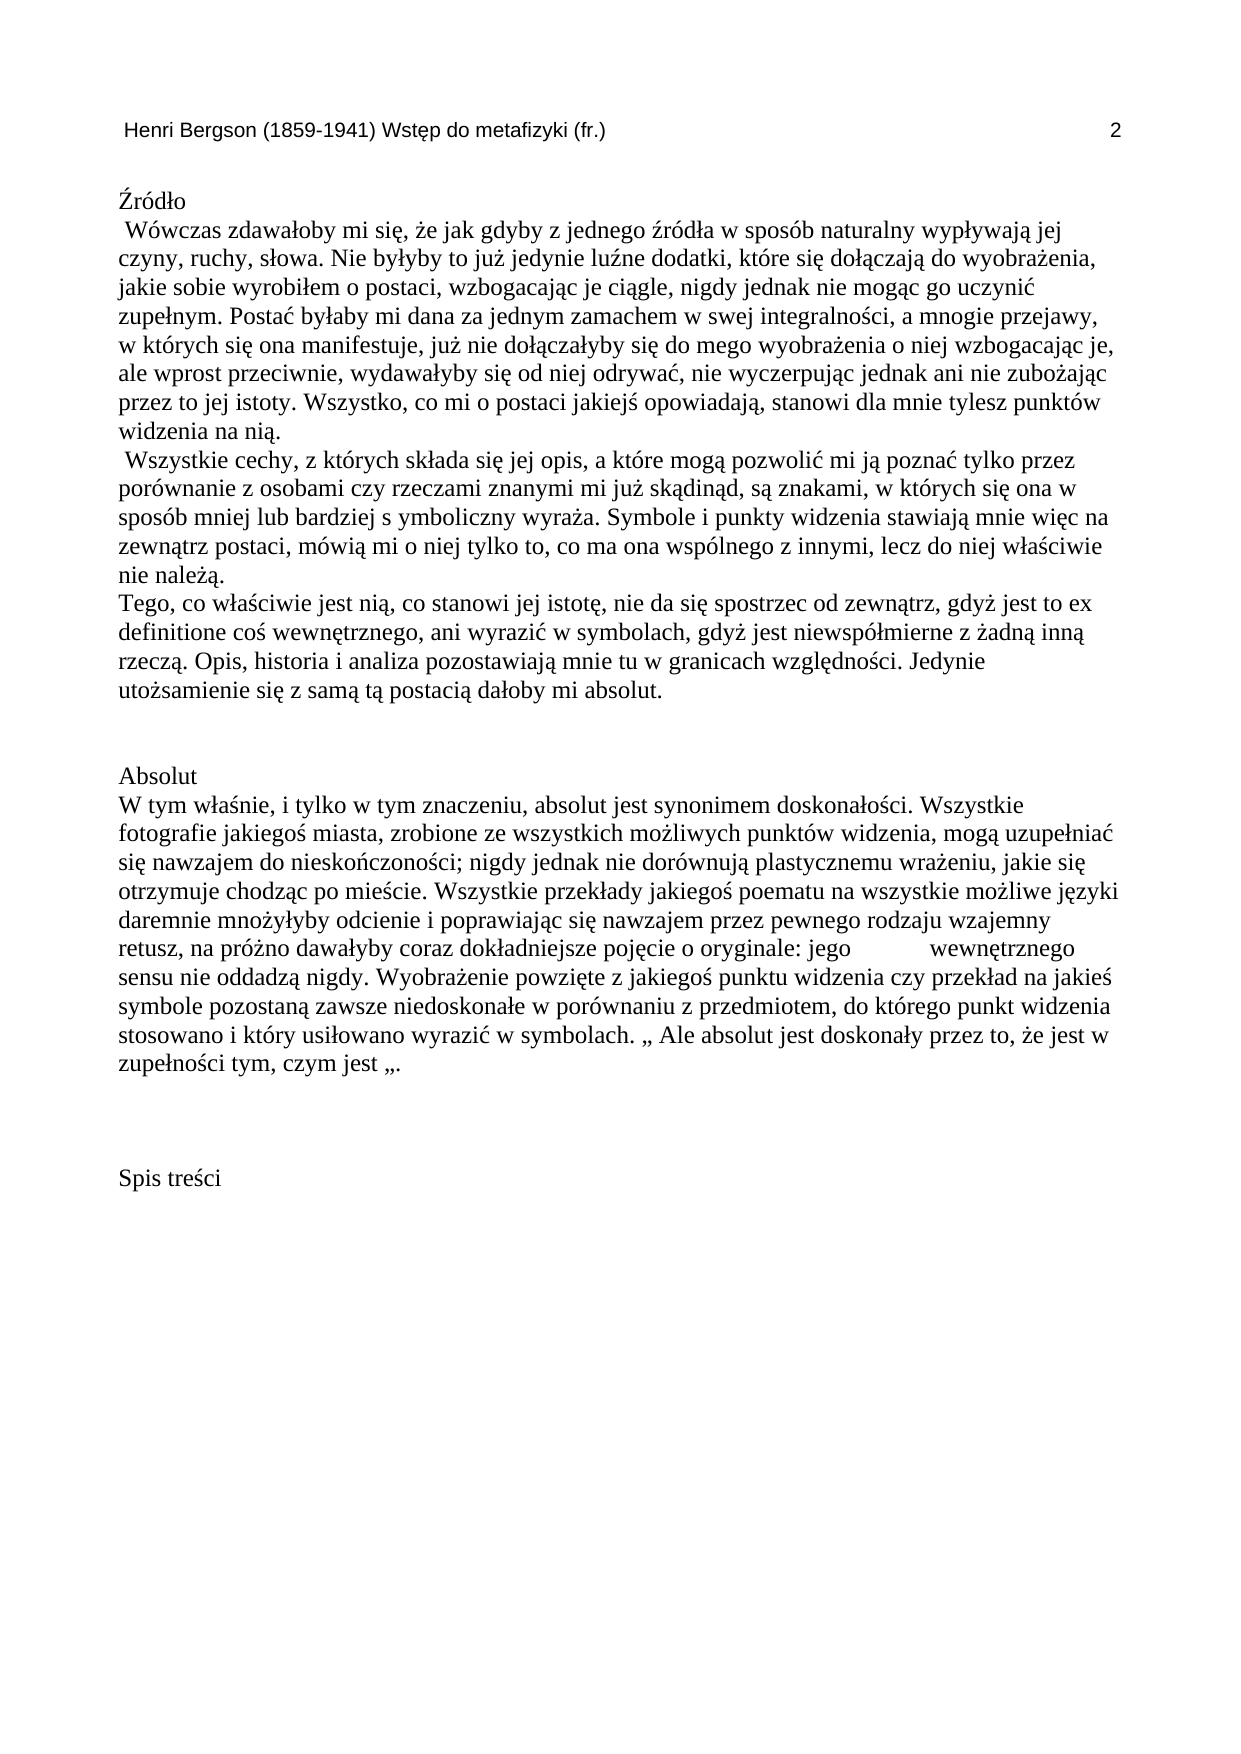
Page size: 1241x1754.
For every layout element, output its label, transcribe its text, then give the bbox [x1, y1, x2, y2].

text Źródło [118, 186, 1122, 215]
text Wówczas zdawałoby mi się, że jak gdyby z jednego źródła w sposób naturalny wypływają jej czyny, ruchy, słowa. Nie byłyby to już jedynie luźne dodatki, które się dołączają do wyobrażenia, jakie sobie wyrobiłem o postaci, wzbogacając je ciągle, nigdy jednak nie mogąc go uczynić zupełnym. Postać byłaby mi dana za jednym zamachem w swej integralności, a mnogie przejawy, w których się ona manifestuje, już nie dołączałyby się do mego wyobrażenia o niej wzbogacając je, ale wprost przeciwnie, wydawałyby się od niej odrywać, nie wyczerpując jednak ani nie zubożając przez to jej istoty. Wszystko, co mi o postaci jakiejś opowiadają, stanowi dla mnie tylesz punktów widzenia na nią. [118, 215, 1122, 445]
text Tego, co właściwie jest nią, co stanowi jej istotę, nie da się spostrzec od zewnątrz, gdyż jest to ex definitione coś wewnętrznego, ani wyrazić w symbolach, gdyż jest niewspółmierne z żadną inną rzeczą. Opis, historia i analiza pozostawiają mnie tu w granicach względności. Jedynie utożsamienie się z samą tą postacią dałoby mi absolut. [118, 588, 1122, 703]
text Wszystkie cechy, z których składa się jej opis, a które mogą pozwolić mi ją poznać tylko przez porównanie z osobami czy rzeczami znanymi mi już skądinąd, są znakami, w których się ona w sposób mniej lub bardziej s ymboliczny wyraża. Symbole i punkty widzenia stawiają mnie więc na zewnątrz postaci, mówią mi o niej tylko to, co ma ona wspólnego z innymi, lecz do niej właściwie nie należą. [118, 445, 1122, 588]
text W tym właśnie, i tylko w tym znaczeniu, absolut jest synonimem doskonałości. Wszystkie fotografie jakiegoś miasta, zrobione ze wszystkich możliwych punktów widzenia, mogą uzupełniać się nawzajem do nieskończoności; nigdy jednak nie dorównują plastycznemu wrażeniu, jakie się otrzymuje chodząc po mieście. Wszystkie przekłady jakiegoś poematu na wszystkie możliwe języki daremnie mnożyłyby odcienie i poprawiając się nawzajem przez pewnego rodzaju wzajemny retusz, na próżno dawałyby coraz dokładniejsze pojęcie o oryginale: jego wewnętrznego sensu nie oddadzą nigdy. Wyobrażenie powzięte z jakiegoś punktu widzenia czy przekład na jakieś symbole pozostaną zawsze niedoskonałe w porównaniu z przedmiotem, do którego punkt widzenia stosowano i który usiłowano wyrazić w symbolach. „ Ale absolut jest doskonały przez to, że jest w zupełności tym, czym jest „. [118, 790, 1122, 1077]
text Spis treści [118, 1163, 1122, 1192]
text Absolut [118, 761, 1122, 790]
